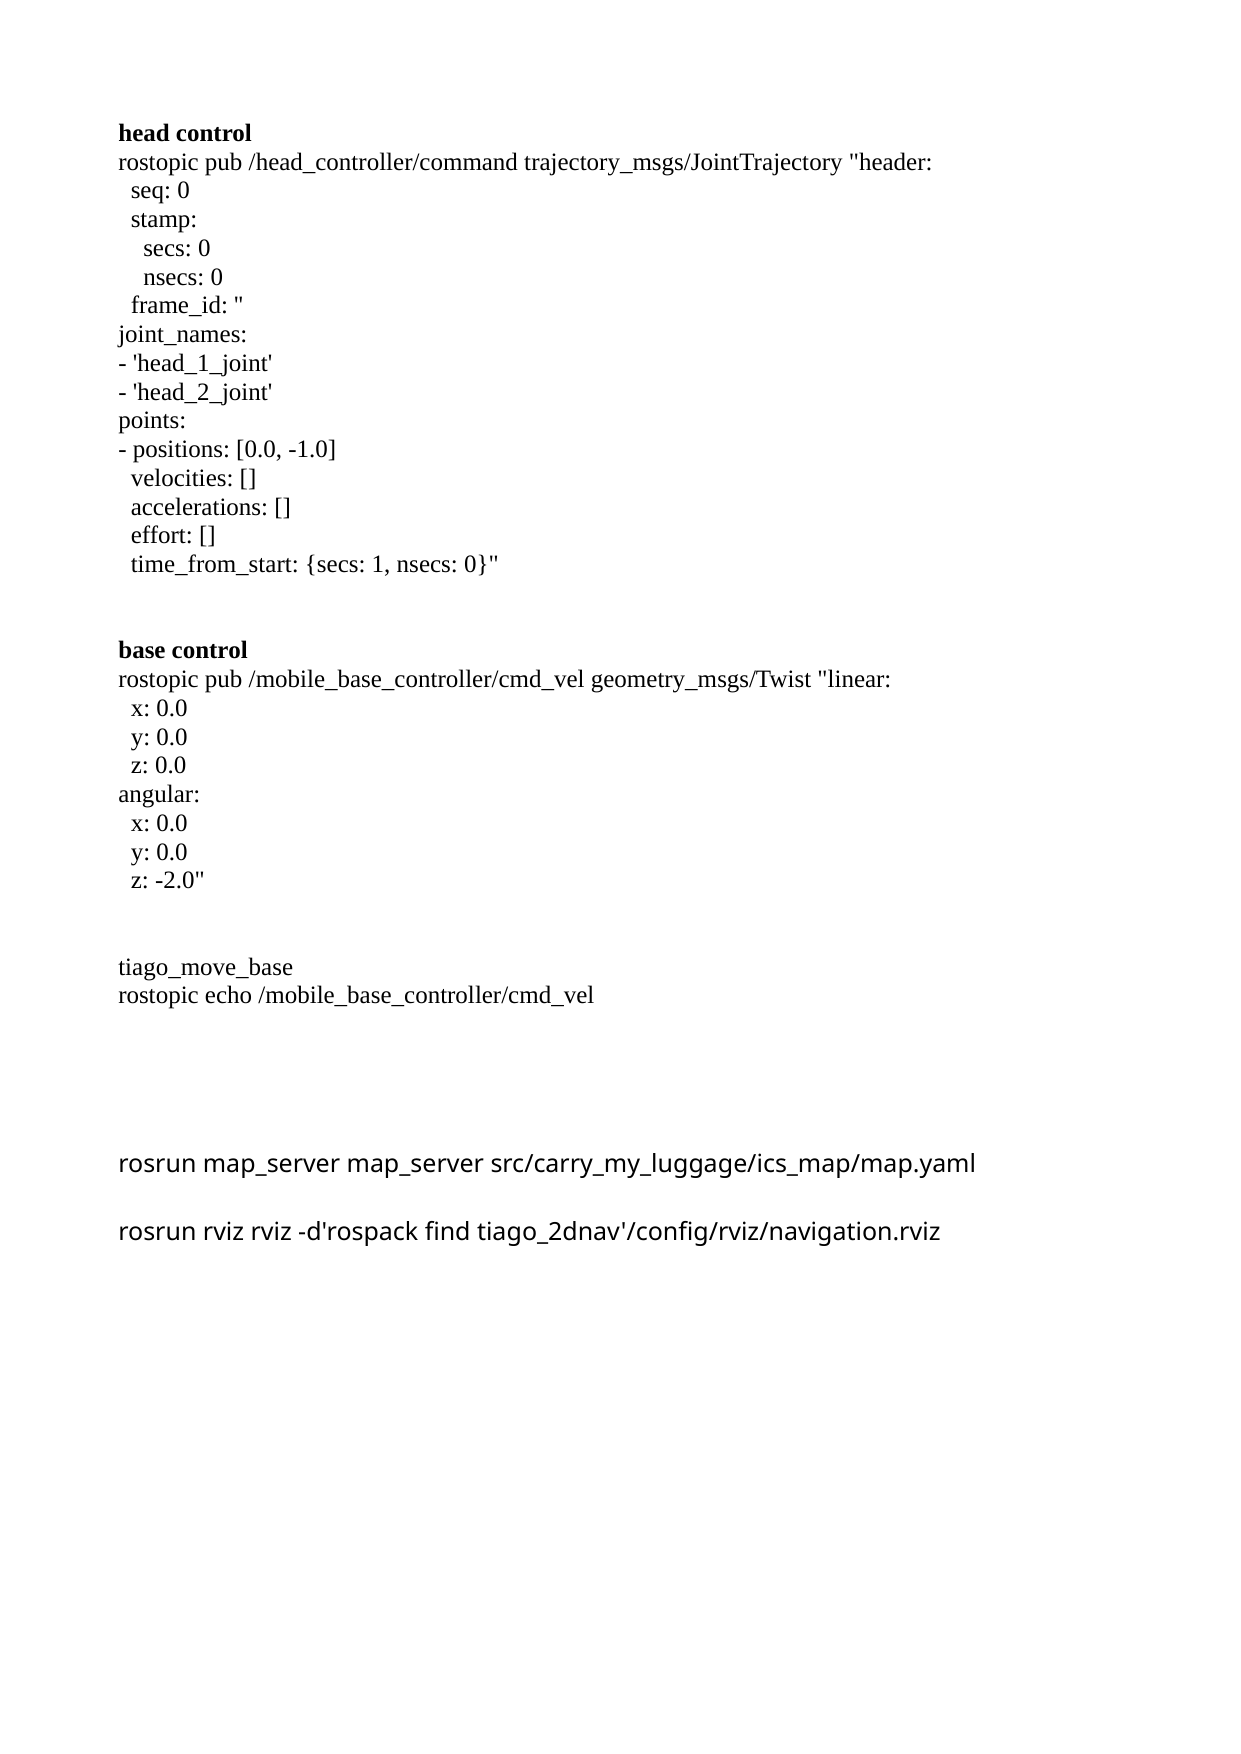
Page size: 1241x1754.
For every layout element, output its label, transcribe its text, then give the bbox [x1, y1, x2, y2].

text y: 0.0 [118, 722, 1122, 751]
text accelerations: [] [118, 492, 1122, 521]
text stamp: [118, 204, 1122, 233]
text rostopic echo /mobile_base_controller/cmd_vel [118, 981, 1122, 1009]
text - positions: [0.0, -1.0] [118, 434, 1122, 463]
text y: 0.0 [118, 837, 1122, 866]
text z: 0.0 [118, 751, 1122, 779]
text - 'head_1_joint' [118, 348, 1122, 377]
text effort: [] [118, 521, 1122, 549]
text seq: 0 [118, 176, 1122, 204]
text rostopic pub /head_controller/command trajectory_msgs/JointTrajectory "header: [118, 147, 1122, 176]
text rostopic pub /mobile_base_controller/cmd_vel geometry_msgs/Twist "linear: [118, 664, 1122, 693]
text points: [118, 406, 1122, 434]
text angular: [118, 779, 1122, 808]
text z: -2.0" [118, 866, 1122, 894]
text velocities: [] [118, 463, 1122, 492]
text joint_names: [118, 319, 1122, 348]
text x: 0.0 [118, 693, 1122, 722]
text - 'head_2_joint' [118, 377, 1122, 406]
text rosrun rviz rviz -d'rospack find tiago_2dnav'/config/rviz/navigation.rviz [118, 1214, 1122, 1248]
text frame_id: '' [118, 291, 1122, 319]
text nsecs: 0 [118, 262, 1122, 291]
text head control [118, 118, 1122, 147]
text rosrun map_server map_server src/carry_my_luggage/ics_map/map.yaml [118, 1146, 1122, 1180]
text secs: 0 [118, 233, 1122, 262]
text time_from_start: {secs: 1, nsecs: 0}" [118, 549, 1122, 578]
text tiago_move_base [118, 952, 1122, 981]
text base control [118, 636, 1122, 664]
text x: 0.0 [118, 808, 1122, 837]
